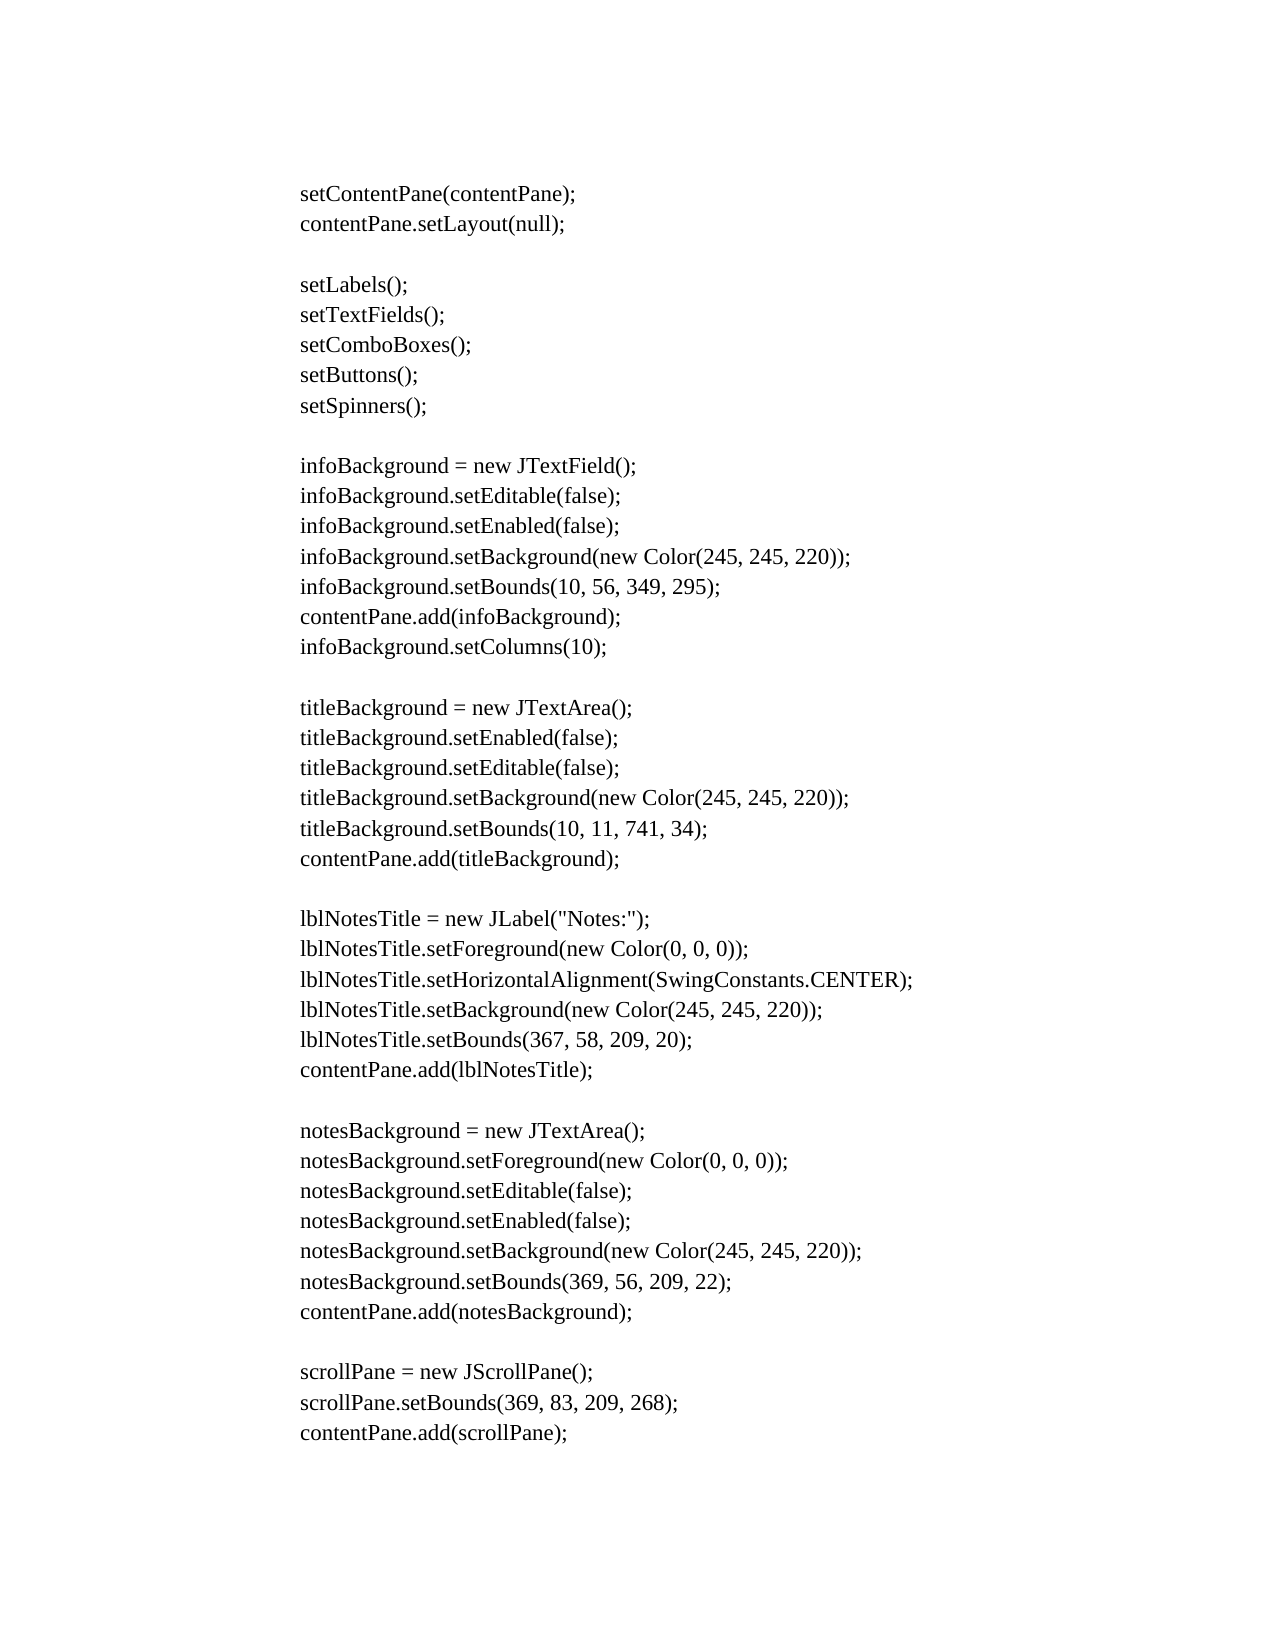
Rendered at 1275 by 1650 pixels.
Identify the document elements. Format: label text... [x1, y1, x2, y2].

text notesBackground.setBounds(369, 56, 209, 22); [150, 1268, 1125, 1294]
text notesBackground.setEditable(false); [150, 1177, 1125, 1203]
text infoBackground.setEnabled(false); [150, 512, 1125, 539]
text titleBackground.setBounds(10, 11, 741, 34); [150, 814, 1125, 841]
text setTextFields(); [150, 301, 1125, 327]
text contentPane.add(scrollPane); [150, 1419, 1125, 1445]
text lblNotesTitle.setForeground(new Color(0, 0, 0)); [150, 935, 1125, 962]
text setLabels(); [150, 271, 1125, 297]
text contentPane.setLayout(null); [150, 210, 1125, 237]
text scrollPane.setBounds(369, 83, 209, 268); [150, 1388, 1125, 1415]
text titleBackground.setBackground(new Color(245, 245, 220)); [150, 784, 1125, 811]
text lblNotesTitle.setBackground(new Color(245, 245, 220)); [150, 996, 1125, 1022]
text contentPane.add(lblNotesTitle); [150, 1056, 1125, 1083]
text notesBackground.setBackground(new Color(245, 245, 220)); [150, 1237, 1125, 1264]
text lblNotesTitle.setBounds(367, 58, 209, 20); [150, 1026, 1125, 1052]
text setSpinners(); [150, 392, 1125, 418]
text titleBackground.setEnabled(false); [150, 724, 1125, 750]
text notesBackground.setEnabled(false); [150, 1207, 1125, 1234]
text titleBackground = new JTextArea(); [150, 694, 1125, 720]
text setContentPane(contentPane); [150, 180, 1125, 207]
text titleBackground.setEditable(false); [150, 754, 1125, 781]
text infoBackground.setColumns(10); [150, 633, 1125, 660]
text notesBackground = new JTextArea(); [150, 1117, 1125, 1143]
text scrollPane = new JScrollPane(); [150, 1358, 1125, 1385]
text contentPane.add(infoBackground); [150, 603, 1125, 629]
text infoBackground.setBackground(new Color(245, 245, 220)); [150, 543, 1125, 569]
text setComboBoxes(); [150, 331, 1125, 358]
text infoBackground = new JTextField(); [150, 452, 1125, 478]
text contentPane.add(notesBackground); [150, 1298, 1125, 1324]
text lblNotesTitle.setHorizontalAlignment(SwingConstants.CENTER); [150, 966, 1125, 992]
text lblNotesTitle = new JLabel("Notes:"); [150, 905, 1125, 932]
text infoBackground.setBounds(10, 56, 349, 295); [150, 573, 1125, 599]
text infoBackground.setEditable(false); [150, 482, 1125, 509]
text contentPane.add(titleBackground); [150, 845, 1125, 871]
text notesBackground.setForeground(new Color(0, 0, 0)); [150, 1147, 1125, 1173]
text setButtons(); [150, 361, 1125, 388]
